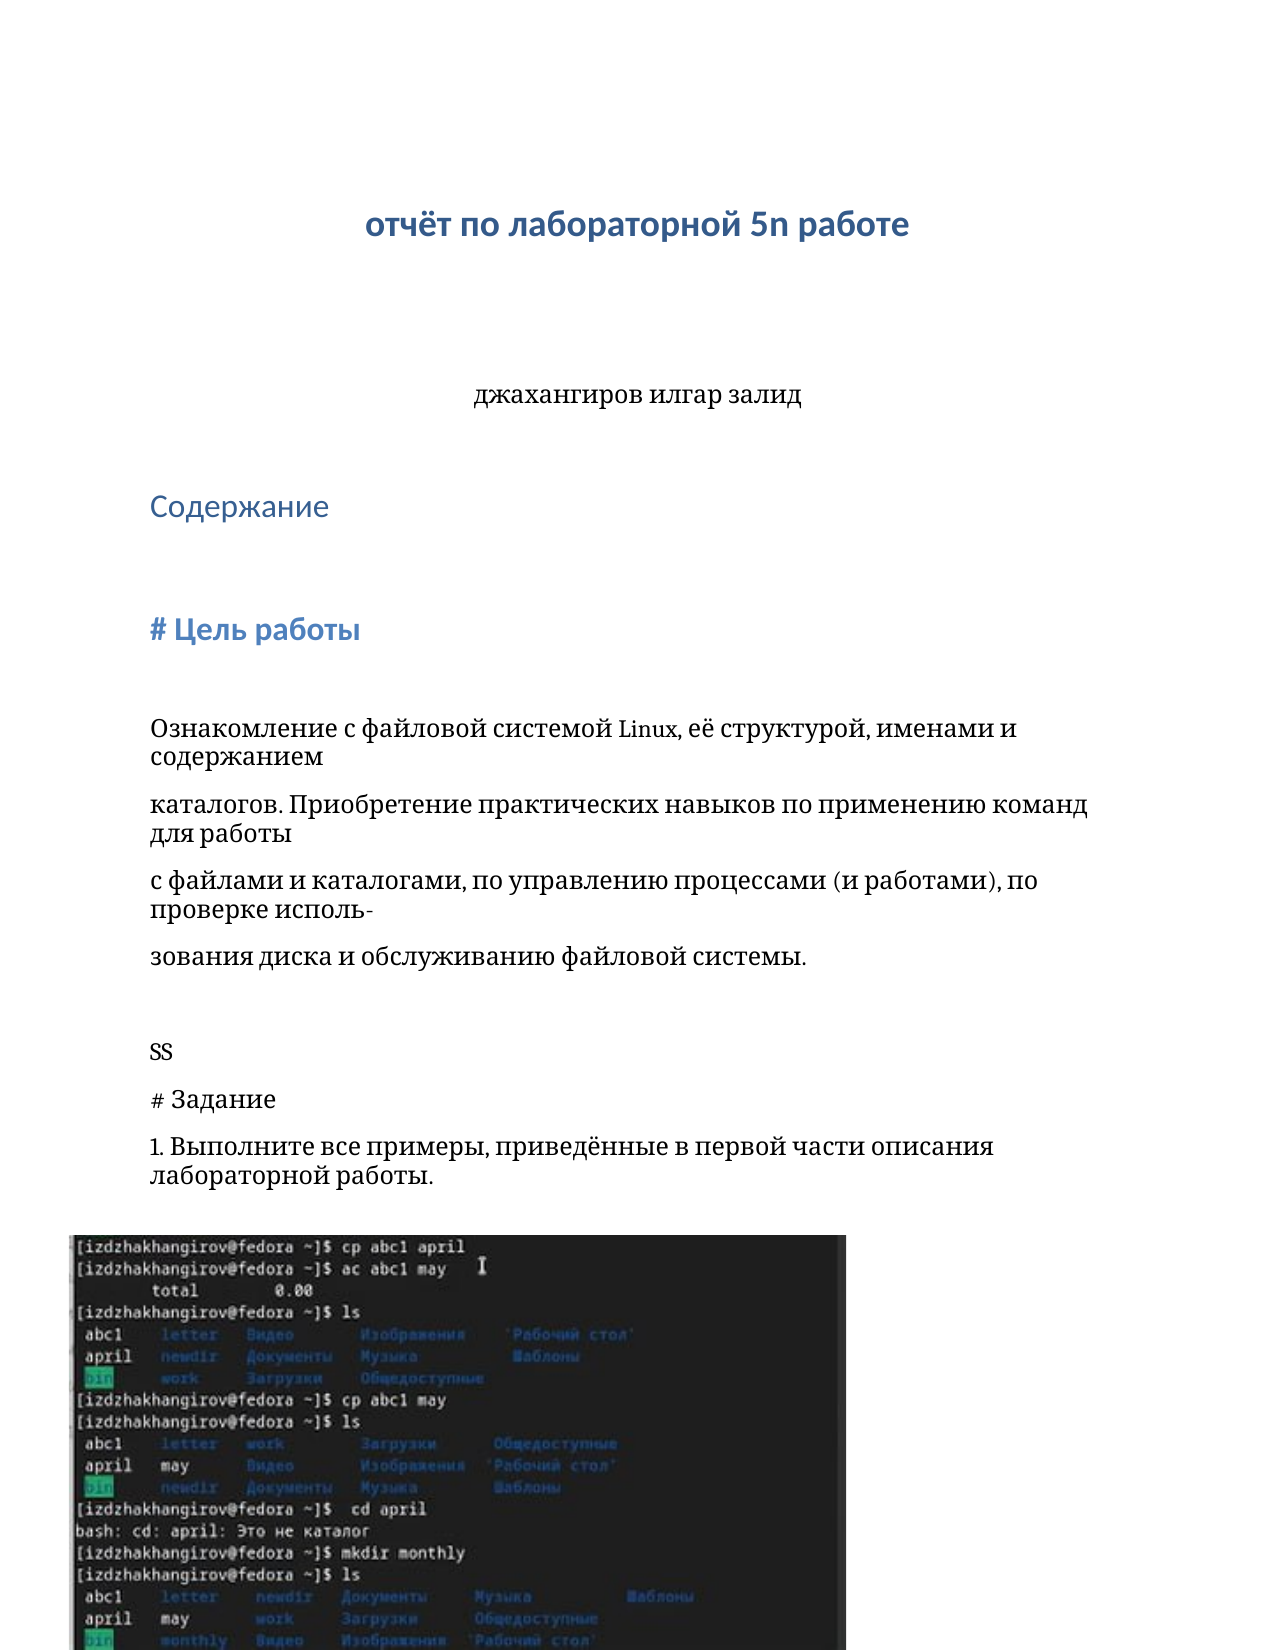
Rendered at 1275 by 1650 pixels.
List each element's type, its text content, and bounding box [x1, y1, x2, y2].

text SS [150, 1038, 1125, 1067]
text с файлами и каталогами, по управлению процессами (и работами), по проверке исполь- [150, 867, 1125, 924]
text джахангиров илгар залид [150, 381, 1125, 410]
text 1. Выполните все примеры, приведённые в первой части описания лабораторной работы. [150, 1133, 1125, 1191]
text зования диска и обслуживанию файловой системы. [150, 943, 1125, 972]
title отчёт по лабораторной 5n работе [150, 200, 1125, 246]
text Ознакомление с файловой системой Linux, её структурой, именами и содержанием [150, 714, 1125, 772]
text # Задание [150, 1086, 1125, 1114]
subtitle # Цель работы [150, 607, 1125, 648]
text каталогов. Приобретение практических навыков по применению команд для работы [150, 791, 1125, 848]
picture [68, 1235, 847, 1650]
subtitle Содержание [150, 485, 1125, 526]
